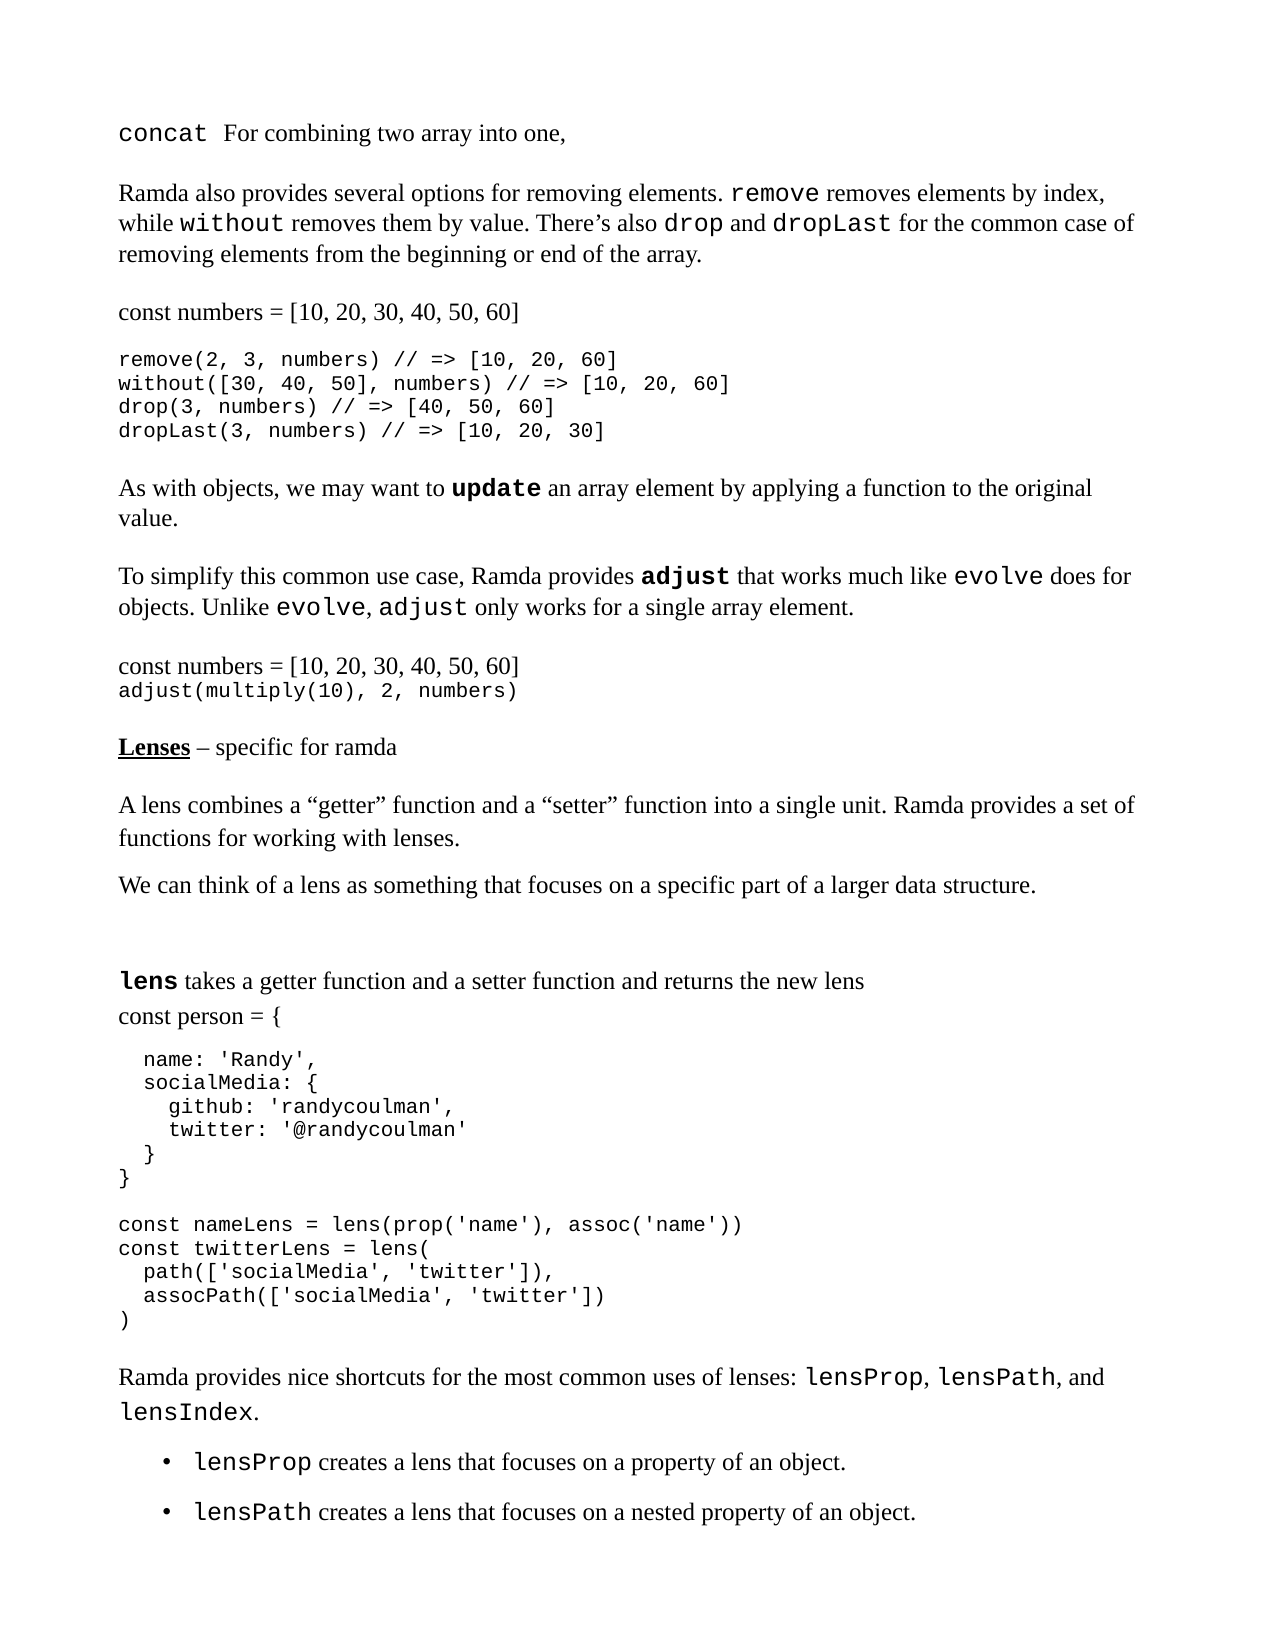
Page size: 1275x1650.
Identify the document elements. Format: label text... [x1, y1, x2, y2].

text Ramda also provides several options for removing elements. remove removes elements by index, while without removes them by value. There’s also drop and dropLast for the common case of removing elements from the beginning or end of the array. [118, 178, 1157, 268]
text adjust(multiply(10), 2, numbers) [118, 680, 1157, 704]
text A lens combines a “getter” function and a “setter” function into a single unit. Ramda provides a set of functions for working with lenses. [118, 790, 1157, 852]
text name: 'Randy', [118, 1048, 1157, 1072]
text ) [118, 1309, 1157, 1332]
text To simplify this common use case, Ramda provides adjust that works much like evolve does for objects. Unlike evolve, adjust only works for a single array element. [118, 561, 1157, 623]
text lens takes a getter function and a setter function and returns the new lens const person = { [118, 966, 1157, 1030]
text remove(2, 3, numbers) // => [10, 20, 60] [118, 349, 1157, 373]
list lensPath creates a lens that focuses on a nested property of an object. [162, 1497, 1157, 1528]
text const twitterLens = lens( [118, 1238, 1157, 1261]
text path(['socialMedia', 'twitter']), [118, 1261, 1157, 1285]
text Lenses – specific for ramda [118, 732, 1157, 761]
text Ramda provides nice shortcuts for the most common uses of lenses: lensProp, lensPath, and lensIndex. [118, 1362, 1157, 1428]
text const nameLens = lens(prop('name'), assoc('name')) [118, 1214, 1157, 1238]
list lensProp creates a lens that focuses on a property of an object. [162, 1447, 1157, 1478]
text } [118, 1143, 1157, 1167]
text drop(3, numbers) // => [40, 50, 60] [118, 397, 1157, 420]
text const numbers = [10, 20, 30, 40, 50, 60] [118, 297, 1157, 326]
text assocPath(['socialMedia', 'twitter']) [118, 1285, 1157, 1309]
text As with objects, we may want to update an array element by applying a function to the original value. [118, 473, 1157, 532]
text We can think of a lens as something that focuses on a specific part of a larger data structure. [118, 871, 1157, 899]
text github: 'randycoulman', [118, 1096, 1157, 1119]
text twitter: '@randycoulman' [118, 1119, 1157, 1143]
text dropLast(3, numbers) // => [10, 20, 30] [118, 420, 1157, 444]
text concat For combining two array into one, [118, 118, 1157, 149]
text const numbers = [10, 20, 30, 40, 50, 60] [118, 651, 1157, 680]
text } [118, 1167, 1157, 1190]
text socialMedia: { [118, 1072, 1157, 1096]
text without([30, 40, 50], numbers) // => [10, 20, 60] [118, 373, 1157, 397]
